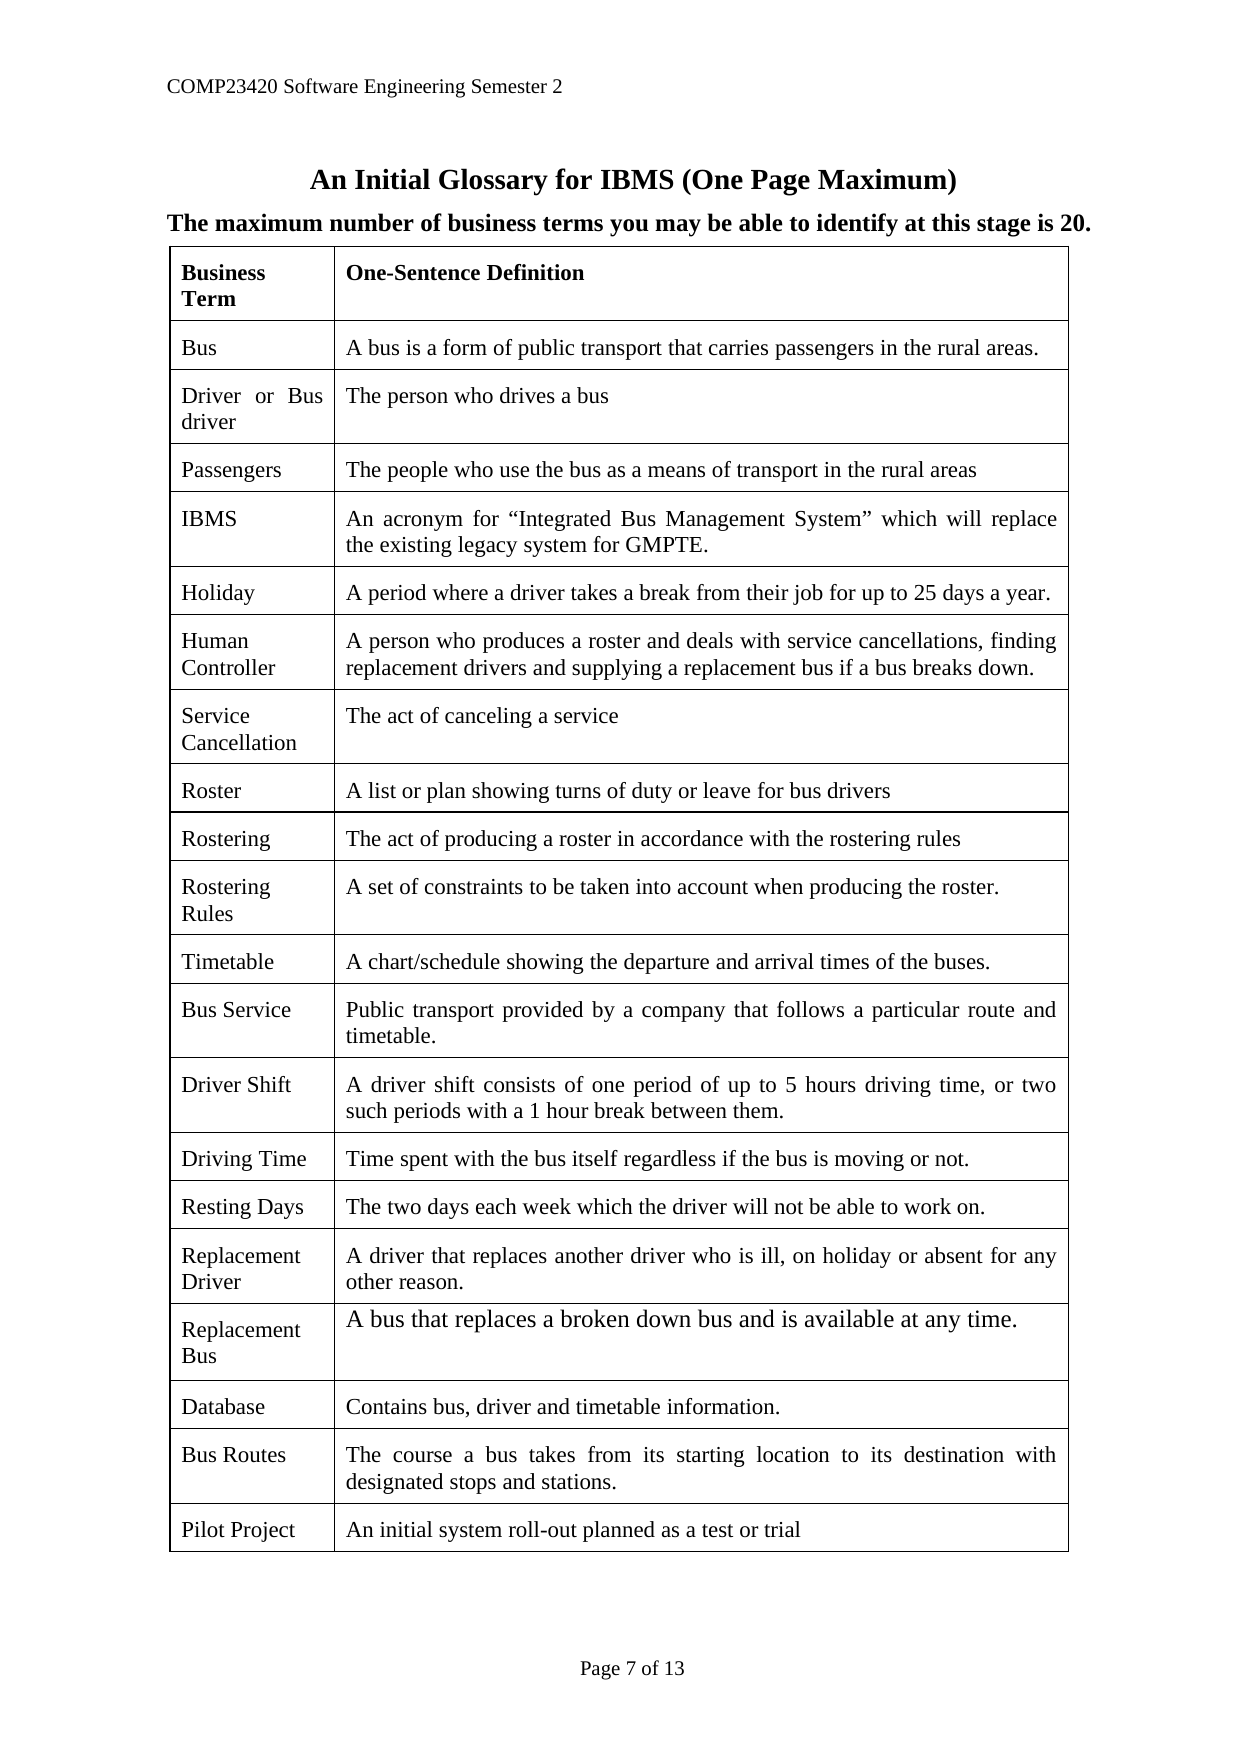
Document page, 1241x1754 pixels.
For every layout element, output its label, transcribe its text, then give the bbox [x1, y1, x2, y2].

table_cell Driver or Bus driver [171, 370, 334, 443]
table_cell Passengers [171, 444, 334, 491]
table_cell An acronym for “Integrated Bus Management System” which will replace the existing legacy system for GMPTE. [335, 492, 1068, 566]
table_cell A list or plan showing turns of duty or leave for bus drivers [335, 764, 1068, 811]
table_cell A bus is a form of public transport that carries passengers in the rural areas. [335, 321, 1068, 368]
table_cell The course a bus takes from its starting location to its destination with designated stops and stations. [335, 1429, 1068, 1502]
table_cell An initial system roll-out planned as a test or trial [335, 1504, 1068, 1551]
table_cell Rostering Rules [171, 861, 334, 934]
table_cell Database [171, 1381, 334, 1428]
table_cell Bus Routes [171, 1429, 334, 1502]
table_cell The person who drives a bus [335, 370, 1068, 443]
table_cell Holiday [171, 567, 334, 614]
table_cell Replacement Bus [171, 1304, 334, 1380]
table_cell The people who use the bus as a means of transport in the rural areas [335, 444, 1068, 491]
table_cell Bus Service [171, 984, 334, 1057]
table_cell A bus that replaces a broken down bus and is available at any time. [335, 1304, 1068, 1380]
table_cell Public transport provided by a company that follows a particular route and timetable. [335, 984, 1068, 1057]
table_cell The two days each week which the driver will not be able to work on. [335, 1181, 1068, 1228]
table_cell Replacement Driver [171, 1229, 334, 1303]
table_cell The act of canceling a service [335, 690, 1068, 763]
table_cell A driver shift consists of one period of up to 5 hours driving time, or two such periods with a 1 hour break between them. [335, 1058, 1068, 1132]
table_header One-Sentence Definition [335, 247, 1068, 320]
table_cell A driver that replaces another driver who is ill, on holiday or absent for any other reason. [335, 1229, 1068, 1303]
table_cell Timetable [171, 935, 334, 982]
table_cell Pilot Project [171, 1504, 334, 1551]
table_cell Human Controller [171, 615, 334, 689]
table_cell Bus [171, 321, 334, 368]
table_cell Service Cancellation [171, 690, 334, 763]
table_cell Driver Shift [171, 1058, 334, 1132]
table_cell The act of producing a roster in accordance with the rostering rules [335, 813, 1068, 860]
text An Initial Glossary for IBMS (One Page Maximum) [167, 162, 1092, 196]
table_cell Resting Days [171, 1181, 334, 1228]
table_cell Rostering [171, 813, 334, 860]
table_cell A set of constraints to be taken into account when producing the roster. [335, 861, 1068, 934]
table_cell A chart/schedule showing the departure and arrival times of the buses. [335, 935, 1068, 982]
table_header Business Term [171, 247, 334, 320]
table_cell IBMS [171, 492, 334, 566]
table_cell A period where a driver takes a break from their job for up to 25 days a year. [335, 567, 1068, 614]
table_cell Roster [171, 764, 334, 811]
table_cell Contains bus, driver and timetable information. [335, 1381, 1068, 1428]
table_cell Time spent with the bus itself regardless if the bus is moving or not. [335, 1133, 1068, 1180]
table_cell A person who produces a roster and deals with service cancellations, finding replacement drivers and supplying a replacement bus if a bus breaks down. [335, 615, 1068, 689]
text The maximum number of business terms you may be able to identify at this stage is 20. [167, 208, 1092, 237]
table_cell Driving Time [171, 1133, 334, 1180]
